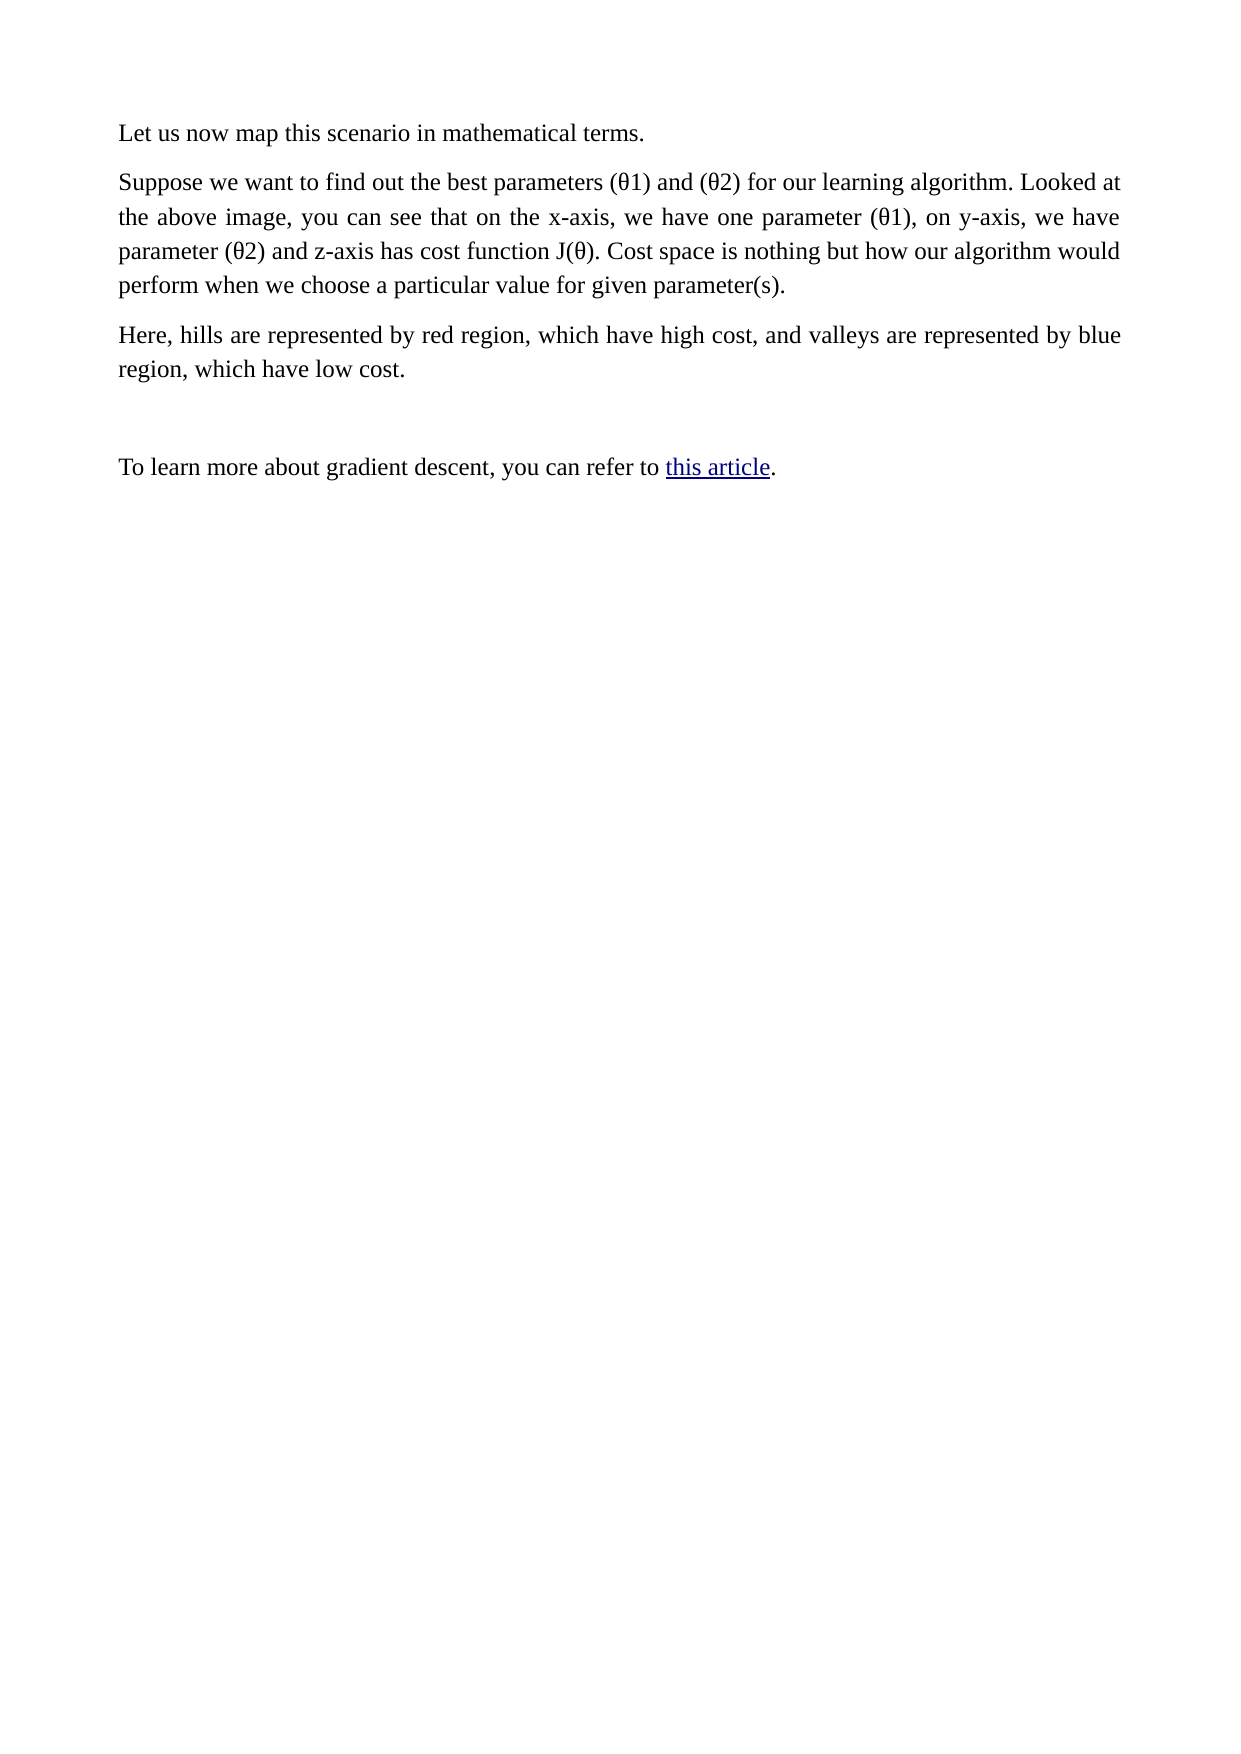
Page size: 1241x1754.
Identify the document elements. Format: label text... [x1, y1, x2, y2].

text Suppose we want to find out the best parameters (θ1) and (θ2) for our learning algorithm. Looked at the above image, you can see that on the x-axis, we have one parameter (θ1), on y-axis, we have parameter (θ2) and z-axis has cost function J(θ). Cost space is nothing but how our algorithm would perform when we choose a particular value for given parameter(s). [118, 167, 1122, 299]
text To learn more about gradient descent, you can refer to this article. [118, 452, 1122, 481]
text Here, hills are represented by red region, which have high cost, and valleys are represented by blue region, which have low cost. [118, 320, 1122, 383]
text Let us now map this scenario in mathematical terms. [118, 118, 1122, 147]
